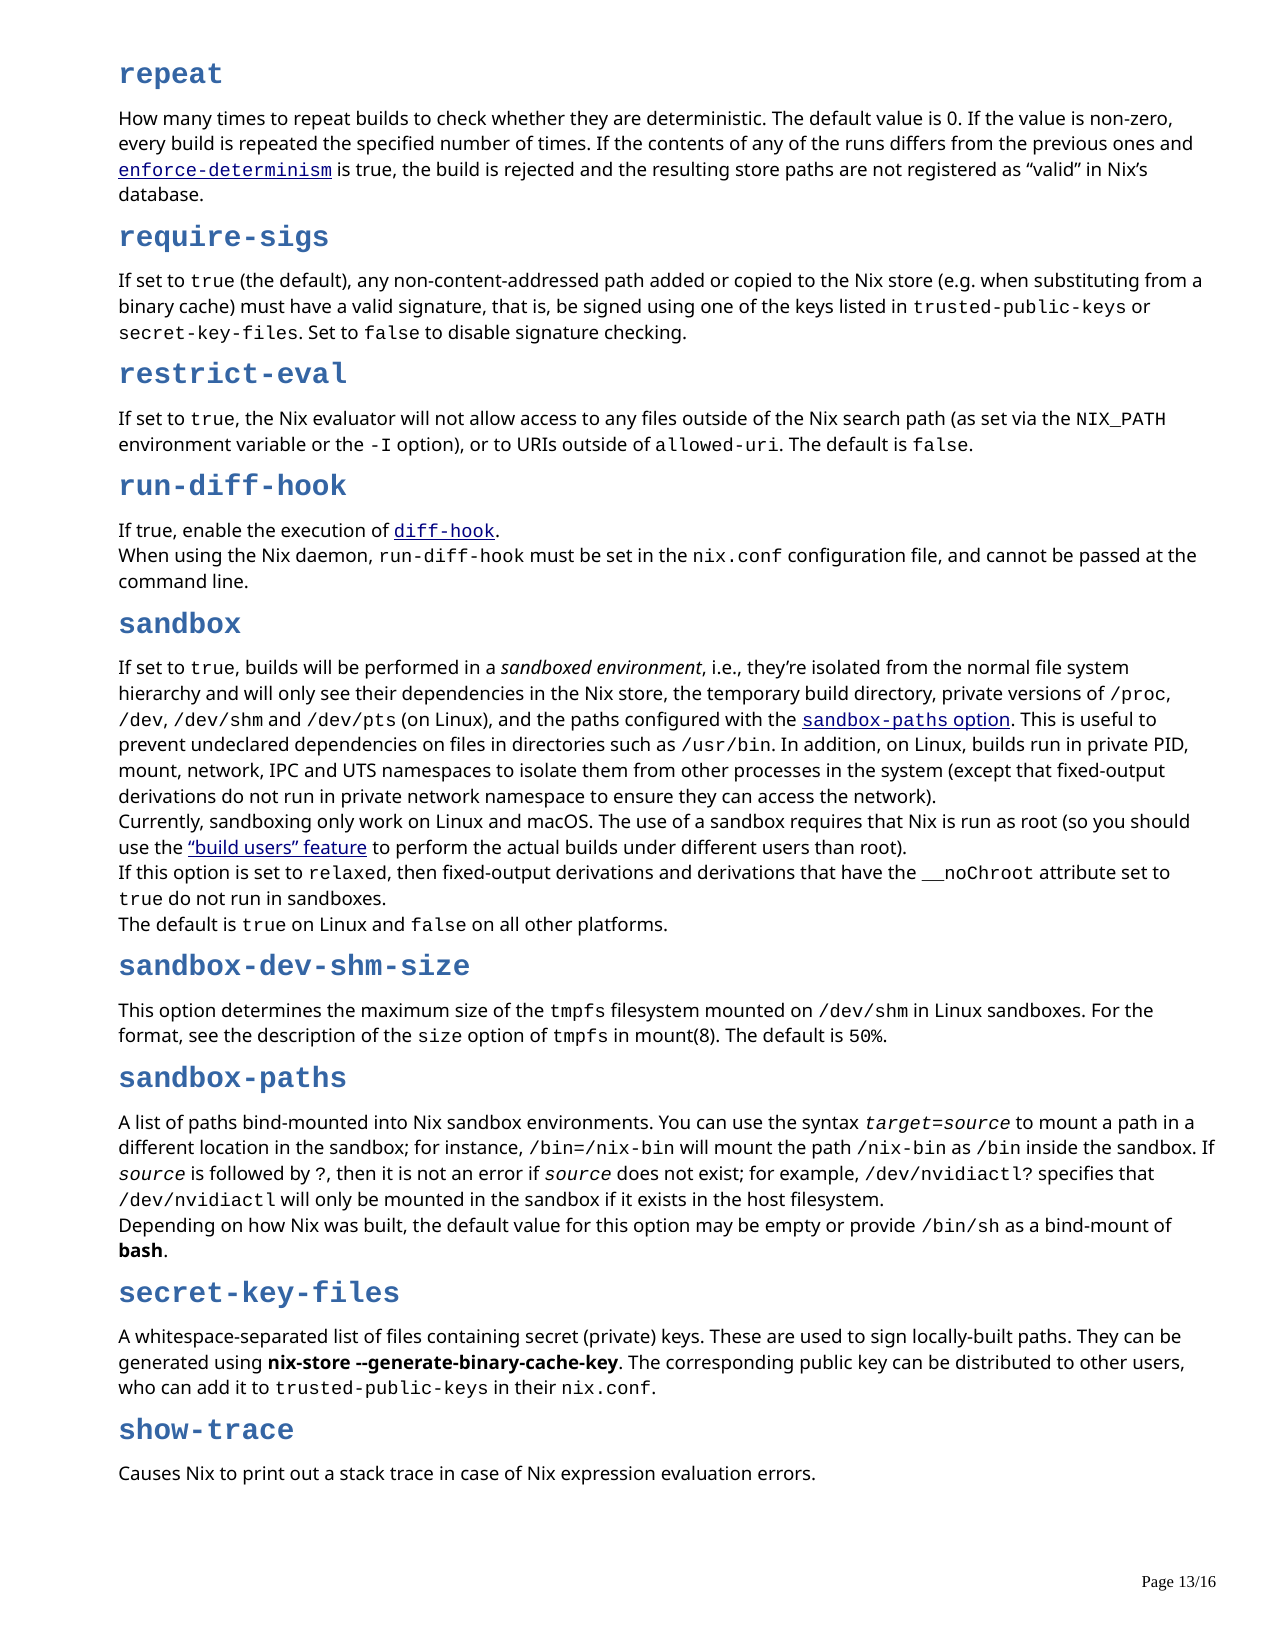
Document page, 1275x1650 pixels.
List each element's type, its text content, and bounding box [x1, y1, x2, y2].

subtitle secret-key-files [118, 1278, 1216, 1311]
text Causes Nix to print out a stack trace in case of Nix expression evaluation errors. [118, 1461, 1216, 1486]
text The default is true on Linux and false on all other platforms. [118, 911, 1216, 937]
text When using the Nix daemon, run-diff-hook must be set in the nix.conf configuration file, and cannot be passed at the command line. [118, 543, 1216, 594]
subtitle sandbox [118, 609, 1216, 642]
text If set to true (the default), any non-content-addressed path added or copied to the Nix store (e.g. when substituting from a binary cache) must have a valid signature, that is, be signed using one of the keys listed in trusted-public-keys or secret-key-files. Set to false to disable signature checking. [118, 268, 1216, 345]
subtitle require-sigs [118, 222, 1216, 255]
text Currently, sandboxing only work on Linux and macOS. The use of a sandbox requires that Nix is run as root (so you should use the “build users” feature to perform the actual builds under different users than root). [118, 808, 1216, 859]
subtitle run-diff-hook [118, 471, 1216, 504]
text If true, enable the execution of diff-hook. [118, 517, 1216, 543]
text A list of paths bind-mounted into Nix sandbox environments. You can use the syntax target=source to mount a path in a different location in the sandbox; for instance, /bin=/nix-bin will mount the path /nix-bin as /bin inside the sandbox. If source is followed by ?, then it is not an error if source does not exist; for example, /dev/nvidiactl? specifies that /dev/nvidiactl will only be mounted in the sandbox if it exists in the host filesystem. [118, 1109, 1216, 1212]
text Depending on how Nix was built, the default value for this option may be empty or provide /bin/sh as a bind-mount of bash. [118, 1212, 1216, 1263]
subtitle restrict-eval [118, 359, 1216, 393]
text How many times to repeat builds to check whether they are deterministic. The default value is 0. If the value is non-zero, every build is repeated the specified number of times. If the contents of any of the runs differs from the previous ones and enforce-determinism is true, the build is rejected and the resulting store paths are not registered as “valid” in Nix’s database. [118, 105, 1216, 207]
subtitle repeat [118, 59, 1216, 92]
subtitle show-trace [118, 1415, 1216, 1448]
text If this option is set to relaxed, then fixed-output derivations and derivations that have the __noChroot attribute set to true do not run in sandboxes. [118, 859, 1216, 911]
text This option determines the maximum size of the tmpfs filesystem mounted on /dev/shm in Linux sandboxes. For the format, see the description of the size option of tmpfs in mount(8). The default is 50%. [118, 997, 1216, 1048]
subtitle sandbox-dev-shm-size [118, 951, 1216, 984]
text If set to true, builds will be performed in a sandboxed environment, i.e., they’re isolated from the normal file system hierarchy and will only see their dependencies in the Nix store, the temporary build directory, private versions of /proc, /dev, /dev/shm and /dev/pts (on Linux), and the paths configured with the sandbox-paths option. This is useful to prevent undeclared dependencies on files in directories such as /usr/bin. In addition, on Linux, builds run in private PID, mount, network, IPC and UTS namespaces to isolate them from other processes in the system (except that fixed-output derivations do not run in private network namespace to ensure they can access the network). [118, 654, 1216, 808]
text A whitespace-separated list of files containing secret (private) keys. These are used to sign locally-built paths. They can be generated using nix-store --generate-binary-cache-key. The corresponding public key can be distributed to other users, who can add it to trusted-public-keys in their nix.conf. [118, 1323, 1216, 1400]
text If set to true, the Nix evaluator will not allow access to any files outside of the Nix search path (as set via the NIX_PATH environment variable or the -I option), or to URIs outside of allowed-uri. The default is false. [118, 405, 1216, 457]
subtitle sandbox-paths [118, 1063, 1216, 1096]
